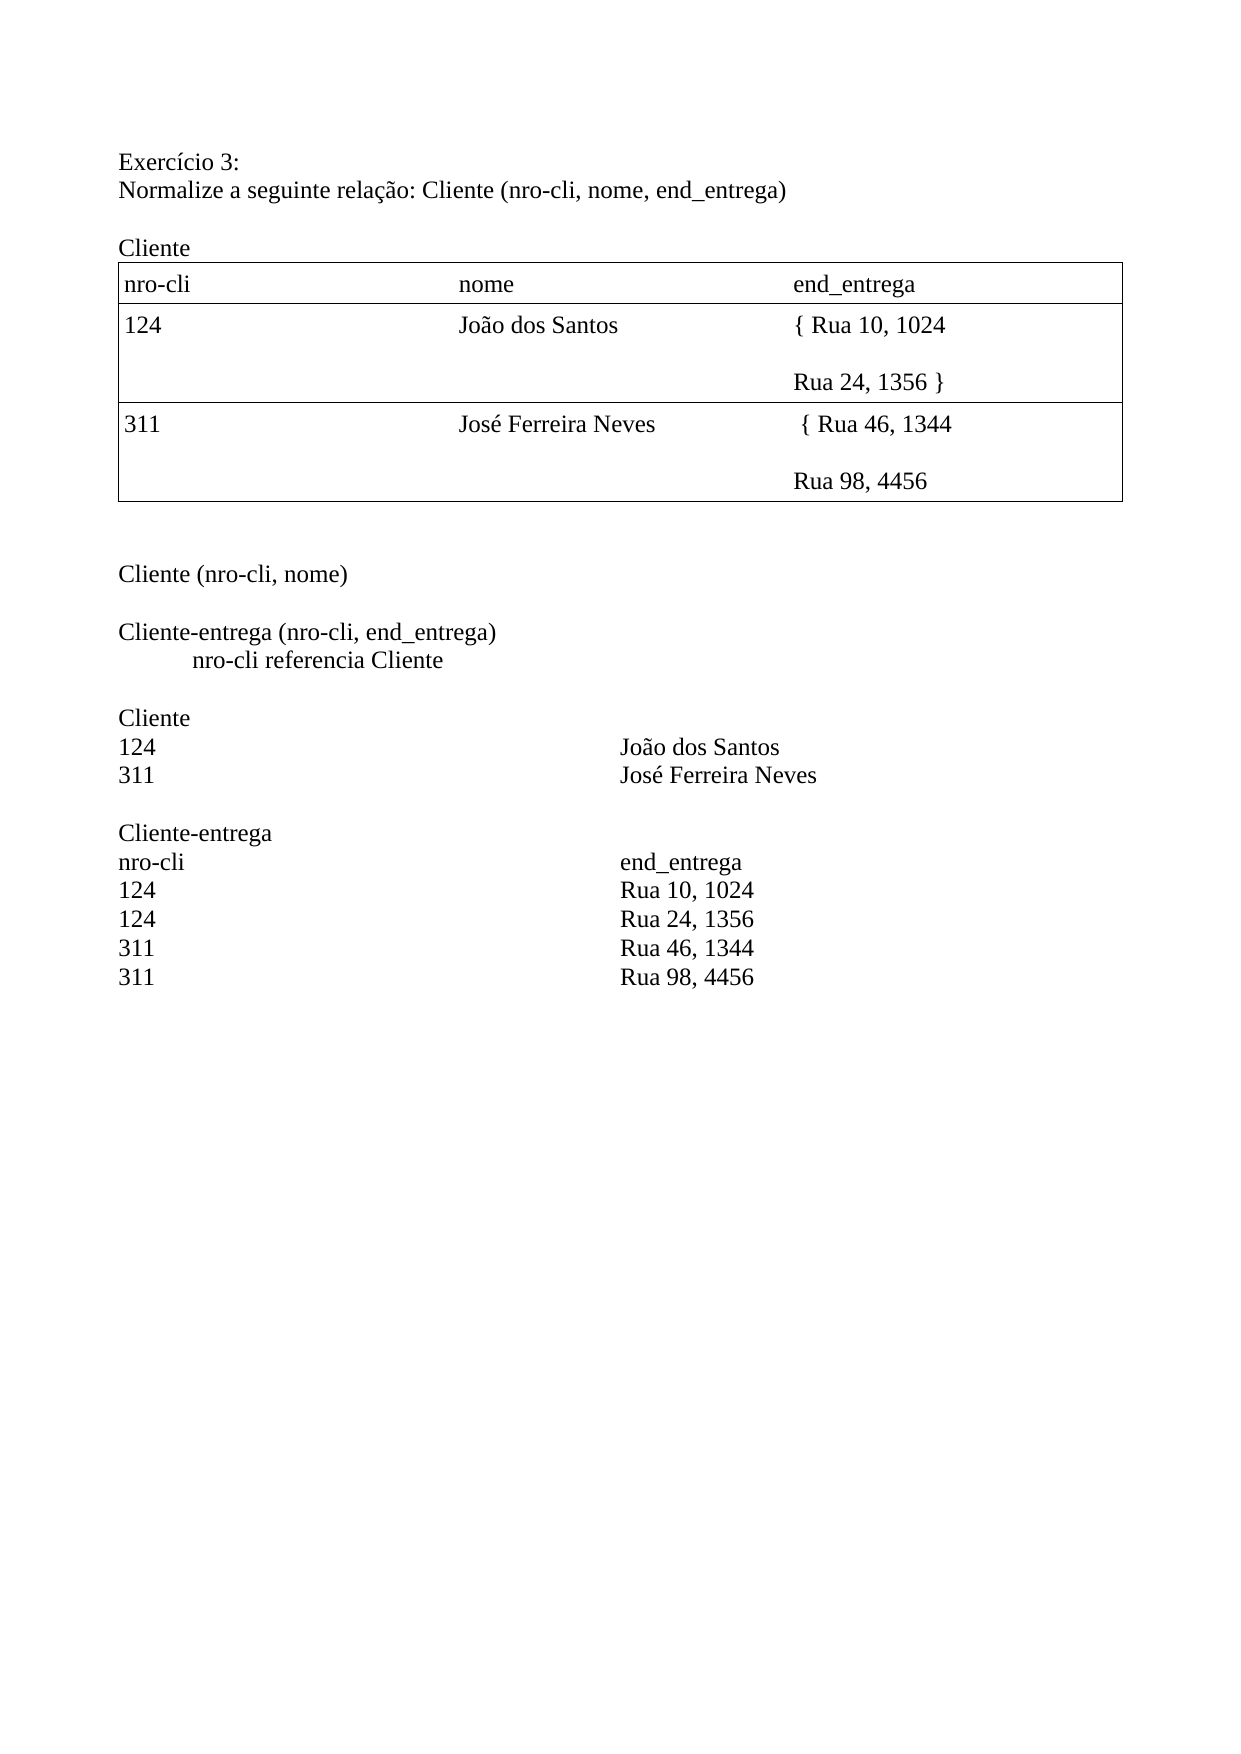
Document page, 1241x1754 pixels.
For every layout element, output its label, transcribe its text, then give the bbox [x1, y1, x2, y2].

table_cell Rua 98, 4456 [620, 962, 1122, 990]
table_cell 311 [118, 760, 620, 789]
text Cliente-entrega (nro-cli, end_entrega) [118, 617, 1122, 645]
text Cliente (nro-cli, nome) [118, 559, 1122, 588]
table_header nro-cli [118, 847, 620, 875]
table_cell 124 [118, 904, 620, 933]
text nro-cli referencia Cliente [118, 645, 1122, 674]
table_cell 124 [118, 875, 620, 904]
table_cell Rua 24, 1356 [620, 904, 1122, 933]
table_cell João dos Santos [453, 304, 787, 402]
table_header nro-cli [119, 263, 453, 303]
table_header João dos Santos [620, 732, 1122, 760]
table_cell José Ferreira Neves [453, 403, 787, 501]
table_cell { Rua 46, 1344 Rua 98, 4456 [788, 403, 1122, 501]
text Normalize a seguinte relação: Cliente (nro-cli, nome, end_entrega) [118, 176, 1122, 204]
table_header 124 [118, 732, 620, 760]
table_cell José Ferreira Neves [620, 760, 1122, 789]
table_header end_entrega [620, 847, 1122, 875]
table_cell 311 [119, 403, 453, 501]
text Exercício 3: [118, 147, 1122, 176]
table_header nome [453, 263, 787, 303]
table_header end_entrega [788, 263, 1122, 303]
text Cliente [118, 233, 1122, 262]
table_cell Rua 10, 1024 [620, 875, 1122, 904]
table_cell 311 [118, 933, 620, 962]
table_cell 124 [119, 304, 453, 402]
table_cell 311 [118, 962, 620, 990]
text Cliente [118, 703, 1122, 732]
text Cliente-entrega [118, 818, 1122, 847]
table_cell Rua 46, 1344 [620, 933, 1122, 962]
table_cell { Rua 10, 1024 Rua 24, 1356 } [788, 304, 1122, 402]
